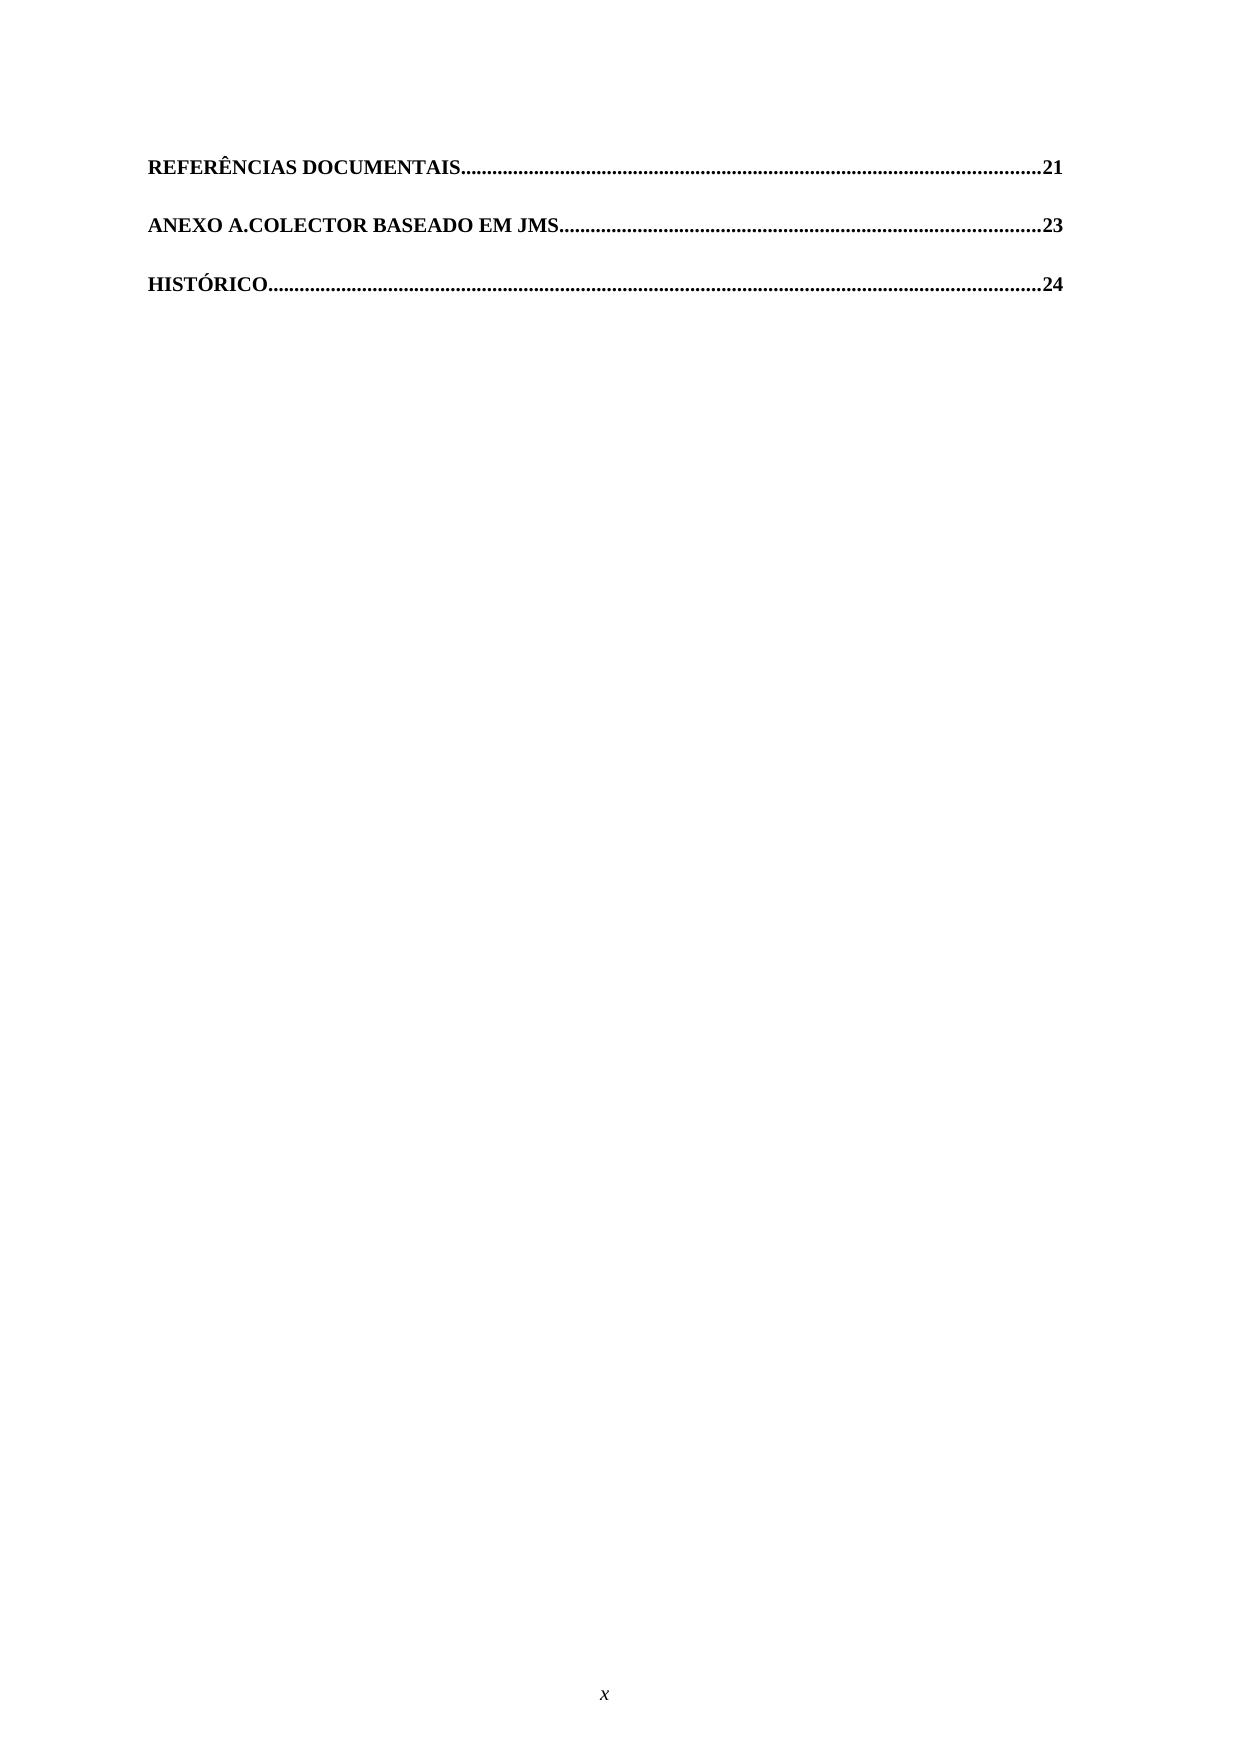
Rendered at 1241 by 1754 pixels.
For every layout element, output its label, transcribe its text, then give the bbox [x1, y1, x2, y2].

text Anexo A.Colector baseado em JMS 23 [148, 206, 1063, 239]
text Referências Documentais 21 [148, 148, 1063, 181]
text Histórico 24 [148, 264, 1063, 298]
